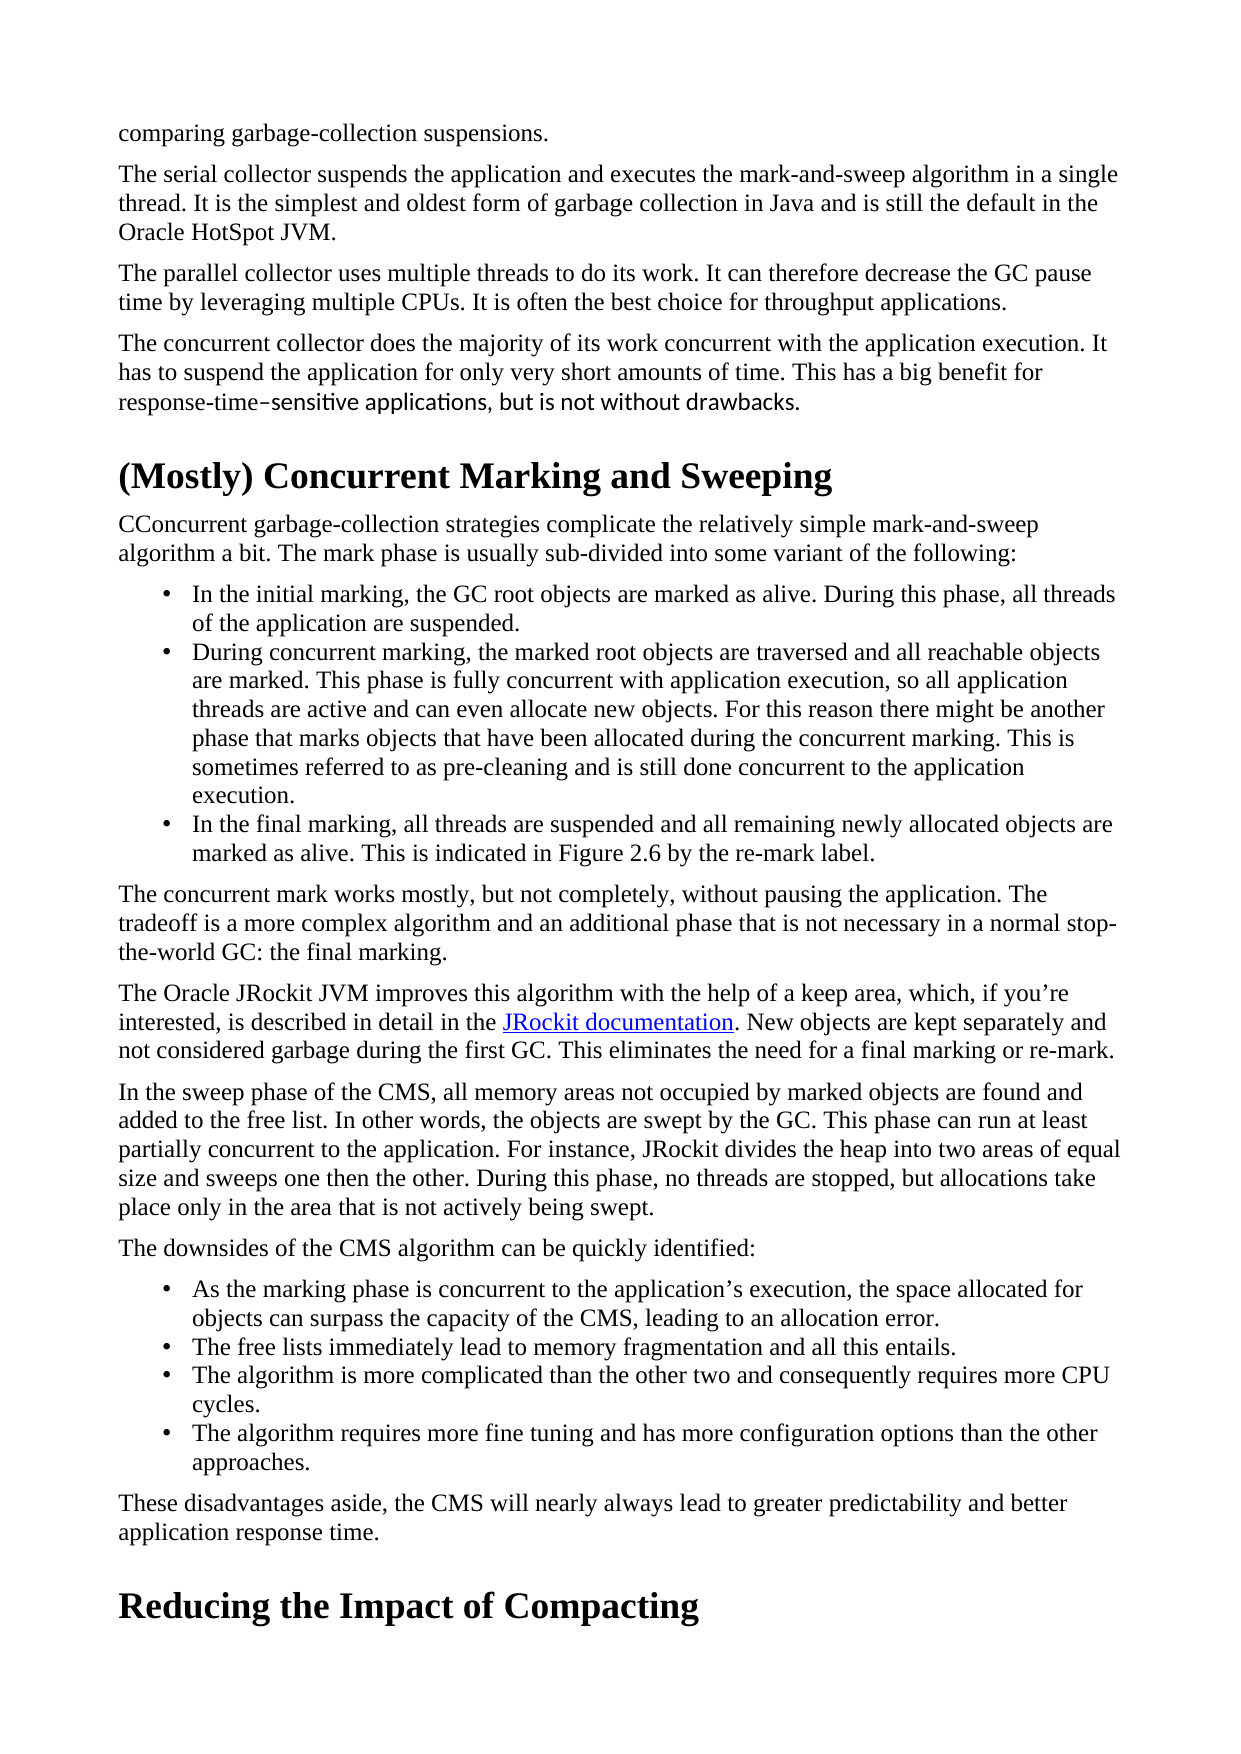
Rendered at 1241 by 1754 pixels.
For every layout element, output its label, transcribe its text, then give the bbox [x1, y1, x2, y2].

list During concurrent marking, the marked root objects are traversed and all reachable objects are marked. This phase is fully concurrent with application execution, so all application threads are active and can even allocate new objects. For this reason there might be another phase that marks objects that have been allocated during the concurrent marking. This is sometimes referred to as pre-cleaning and is still done concurrent to the application execution. [162, 637, 1122, 809]
text comparing garbage-collection suspensions. [118, 118, 1122, 147]
list The free lists immediately lead to memory fragmentation and all this entails. [162, 1332, 1122, 1361]
list The algorithm requires more fine tuning and has more configuration options than the other approaches. [162, 1418, 1122, 1476]
list As the marking phase is concurrent to the application’s execution, the space allocated for objects can surpass the capacity of the CMS, leading to an allocation error. [162, 1274, 1122, 1332]
text These disadvantages aside, the CMS will nearly always lead to greater predictability and better application response time. [118, 1488, 1122, 1546]
text The concurrent collector does the majority of its work concurrent with the application execution. It has to suspend the application for only very short amounts of time. This has a big benefit for response-time–sensitive applications, but is not without drawbacks. [118, 328, 1122, 416]
list In the final marking, all threads are suspended and all remaining newly allocated objects are marked as alive. This is indicated in Figure 2.6 by the re-mark label. [162, 809, 1122, 867]
text The parallel collector uses multiple threads to do its work. It can therefore decrease the GC pause time by leveraging multiple CPUs. It is often the best choice for throughput applications. [118, 258, 1122, 316]
text The serial collector suspends the application and executes the mark-and-sweep algorithm in a single thread. It is the simplest and oldest form of garbage collection in Java and is still the default in the Oracle HotSpot JVM. [118, 159, 1122, 246]
text The downsides of the CMS algorithm can be quickly identified: [118, 1233, 1122, 1262]
list In the initial marking, the GC root objects are marked as alive. During this phase, all threads of the application are suspended. [162, 579, 1122, 637]
text (Mostly) Concurrent Marking and Sweeping [118, 454, 1122, 497]
text CConcurrent garbage-collection strategies complicate the relatively simple mark-and-sweep algorithm a bit. The mark phase is usually sub-divided into some variant of the following: [118, 509, 1122, 567]
list The algorithm is more complicated than the other two and consequently requires more CPU cycles. [162, 1361, 1122, 1418]
text Reducing the Impact of Compacting [118, 1583, 1122, 1626]
text The Oracle JRockit JVM improves this algorithm with the help of a keep area, which, if you’re interested, is described in detail in the JRockit documentation. New objects are kept separately and not considered garbage during the first GC. This eliminates the need for a final marking or re-mark. [118, 978, 1122, 1064]
text In the sweep phase of the CMS, all memory areas not occupied by marked objects are found and added to the free list. In other words, the objects are swept by the GC. This phase can run at least partially concurrent to the application. For instance, JRockit divides the heap into two areas of equal size and sweeps one then the other. During this phase, no threads are stopped, but allocations take place only in the area that is not actively being swept. [118, 1077, 1122, 1221]
text The concurrent mark works mostly, but not completely, without pausing the application. The tradeoff is a more complex algorithm and an additional phase that is not necessary in a normal stop-the-world GC: the final marking. [118, 879, 1122, 966]
